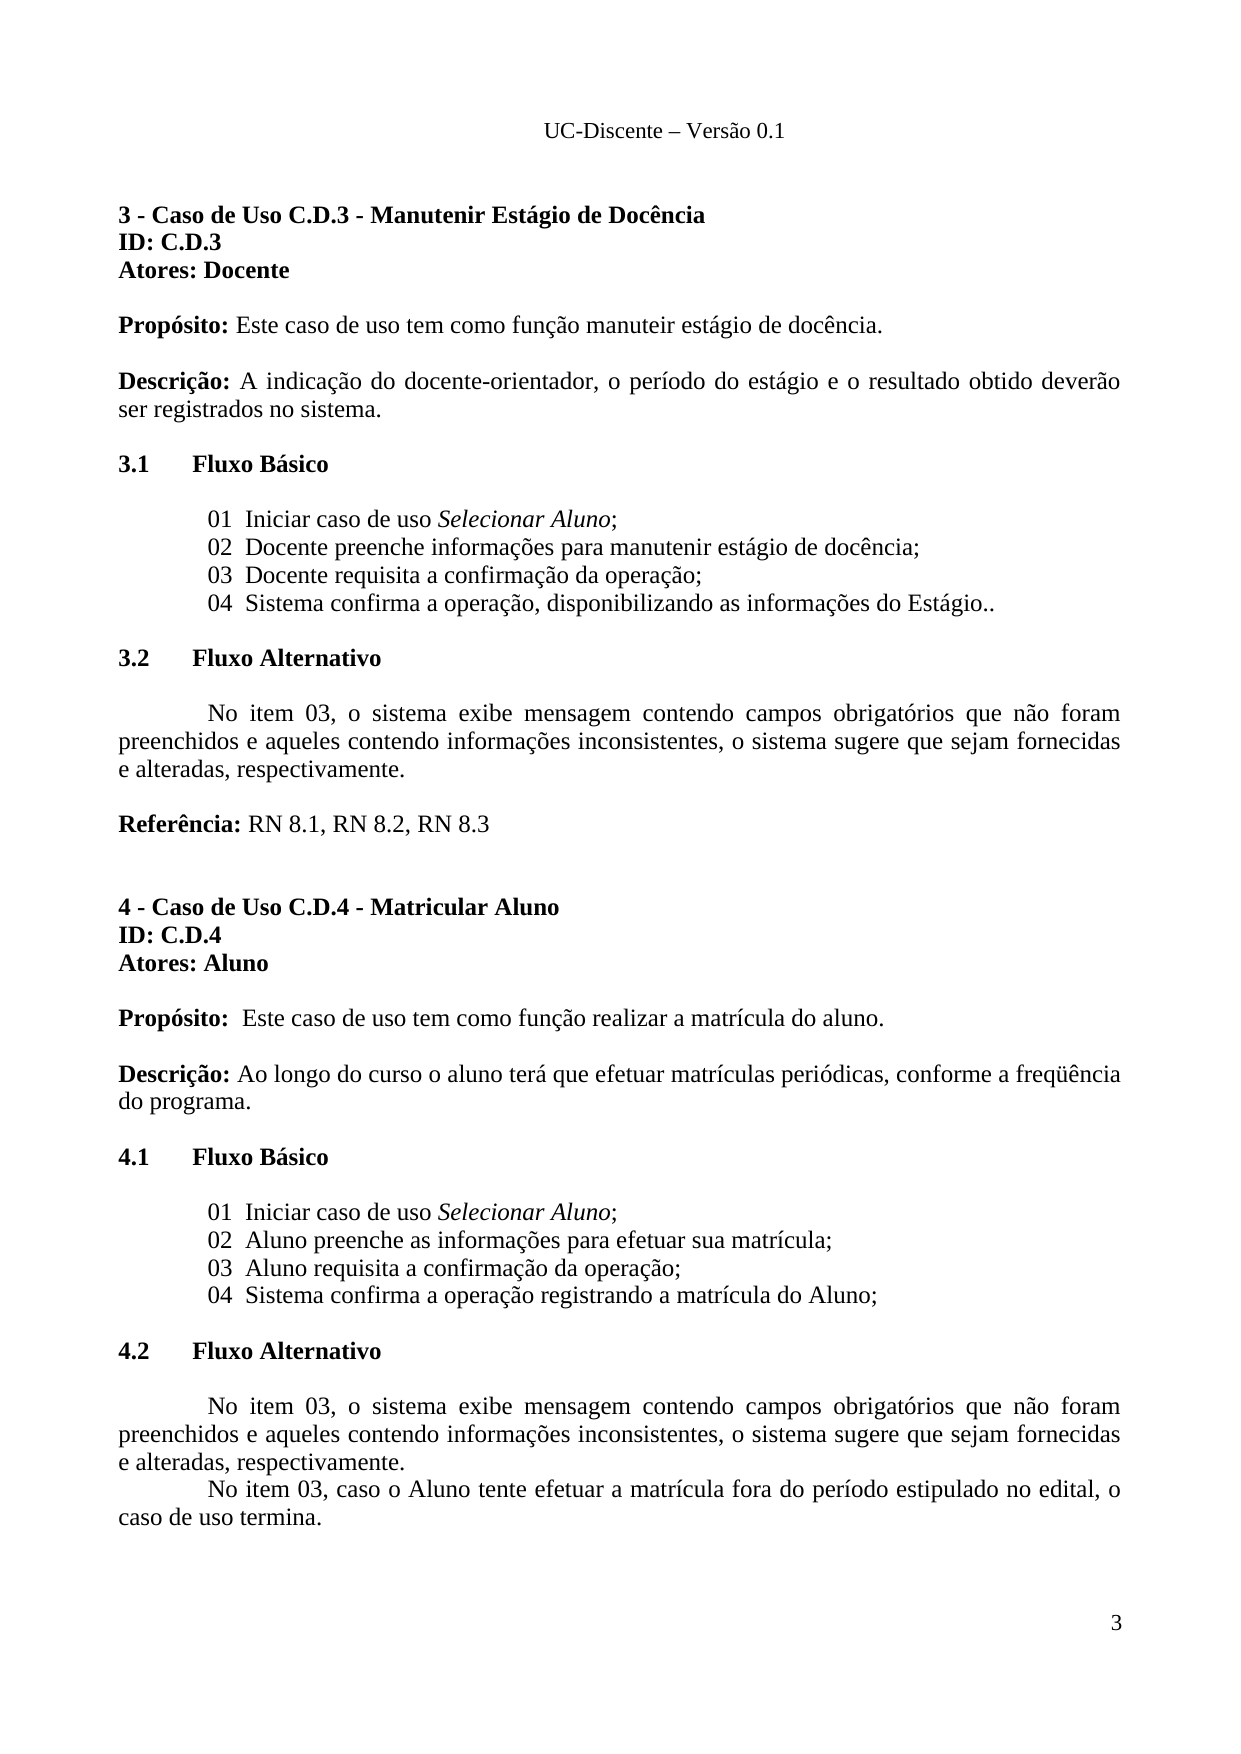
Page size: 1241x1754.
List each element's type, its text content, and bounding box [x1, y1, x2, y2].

text Propósito: Este caso de uso tem como função manuteir estágio de docência. [118, 312, 1122, 339]
text 4.1 Fluxo Básico [118, 1143, 1122, 1171]
text 01 Iniciar caso de uso Selecionar Aluno; [118, 1198, 1122, 1226]
text No item 03, caso o Aluno tente efetuar a matrícula fora do período estipulado no edital, o caso de uso termina. [118, 1475, 1122, 1531]
text No item 03, o sistema exibe mensagem contendo campos obrigatórios que não foram preenchidos e aqueles contendo informações inconsistentes, o sistema sugere que sejam fornecidas e alteradas, respectivamente. [118, 699, 1122, 783]
text 04 Sistema confirma a operação registrando a matrícula do Aluno; [118, 1281, 1122, 1309]
text 03 Aluno requisita a confirmação da operação; [118, 1254, 1122, 1281]
text 02 Aluno preenche as informações para efetuar sua matrícula; [118, 1226, 1122, 1254]
text 3.2 Fluxo Alternativo [118, 644, 1122, 672]
text No item 03, o sistema exibe mensagem contendo campos obrigatórios que não foram preenchidos e aqueles contendo informações inconsistentes, o sistema sugere que sejam fornecidas e alteradas, respectivamente. [118, 1392, 1122, 1475]
text ID: C.D.4 [118, 921, 1122, 949]
text Propósito: Este caso de uso tem como função realizar a matrícula do aluno. [118, 1004, 1122, 1032]
text 04 Sistema confirma a operação, disponibilizando as informações do Estágio.. [118, 589, 1122, 616]
text Descrição: Ao longo do curso o aluno terá que efetuar matrículas periódicas, conforme a freqüência do programa. [118, 1060, 1122, 1115]
text 02 Docente preenche informações para manutenir estágio de docência; [118, 533, 1122, 561]
text 03 Docente requisita a confirmação da operação; [118, 561, 1122, 589]
text Atores: Docente [118, 256, 1122, 284]
text ID: C.D.3 [118, 228, 1122, 256]
text 3.1 Fluxo Básico [118, 450, 1122, 478]
text 4 - Caso de Uso C.D.4 - Matricular Aluno [118, 893, 1122, 921]
text Descrição: A indicação do docente-orientador, o período do estágio e o resultado obtido deverão ser registrados no sistema. [118, 367, 1122, 422]
text Referência: RN 8.1, RN 8.2, RN 8.3 [118, 810, 1122, 838]
text Atores: Aluno [118, 949, 1122, 977]
text 3 - Caso de Uso C.D.3 - Manutenir Estágio de Docência [118, 201, 1122, 228]
text 4.2 Fluxo Alternativo [118, 1337, 1122, 1364]
text 01 Iniciar caso de uso Selecionar Aluno; [118, 506, 1122, 533]
